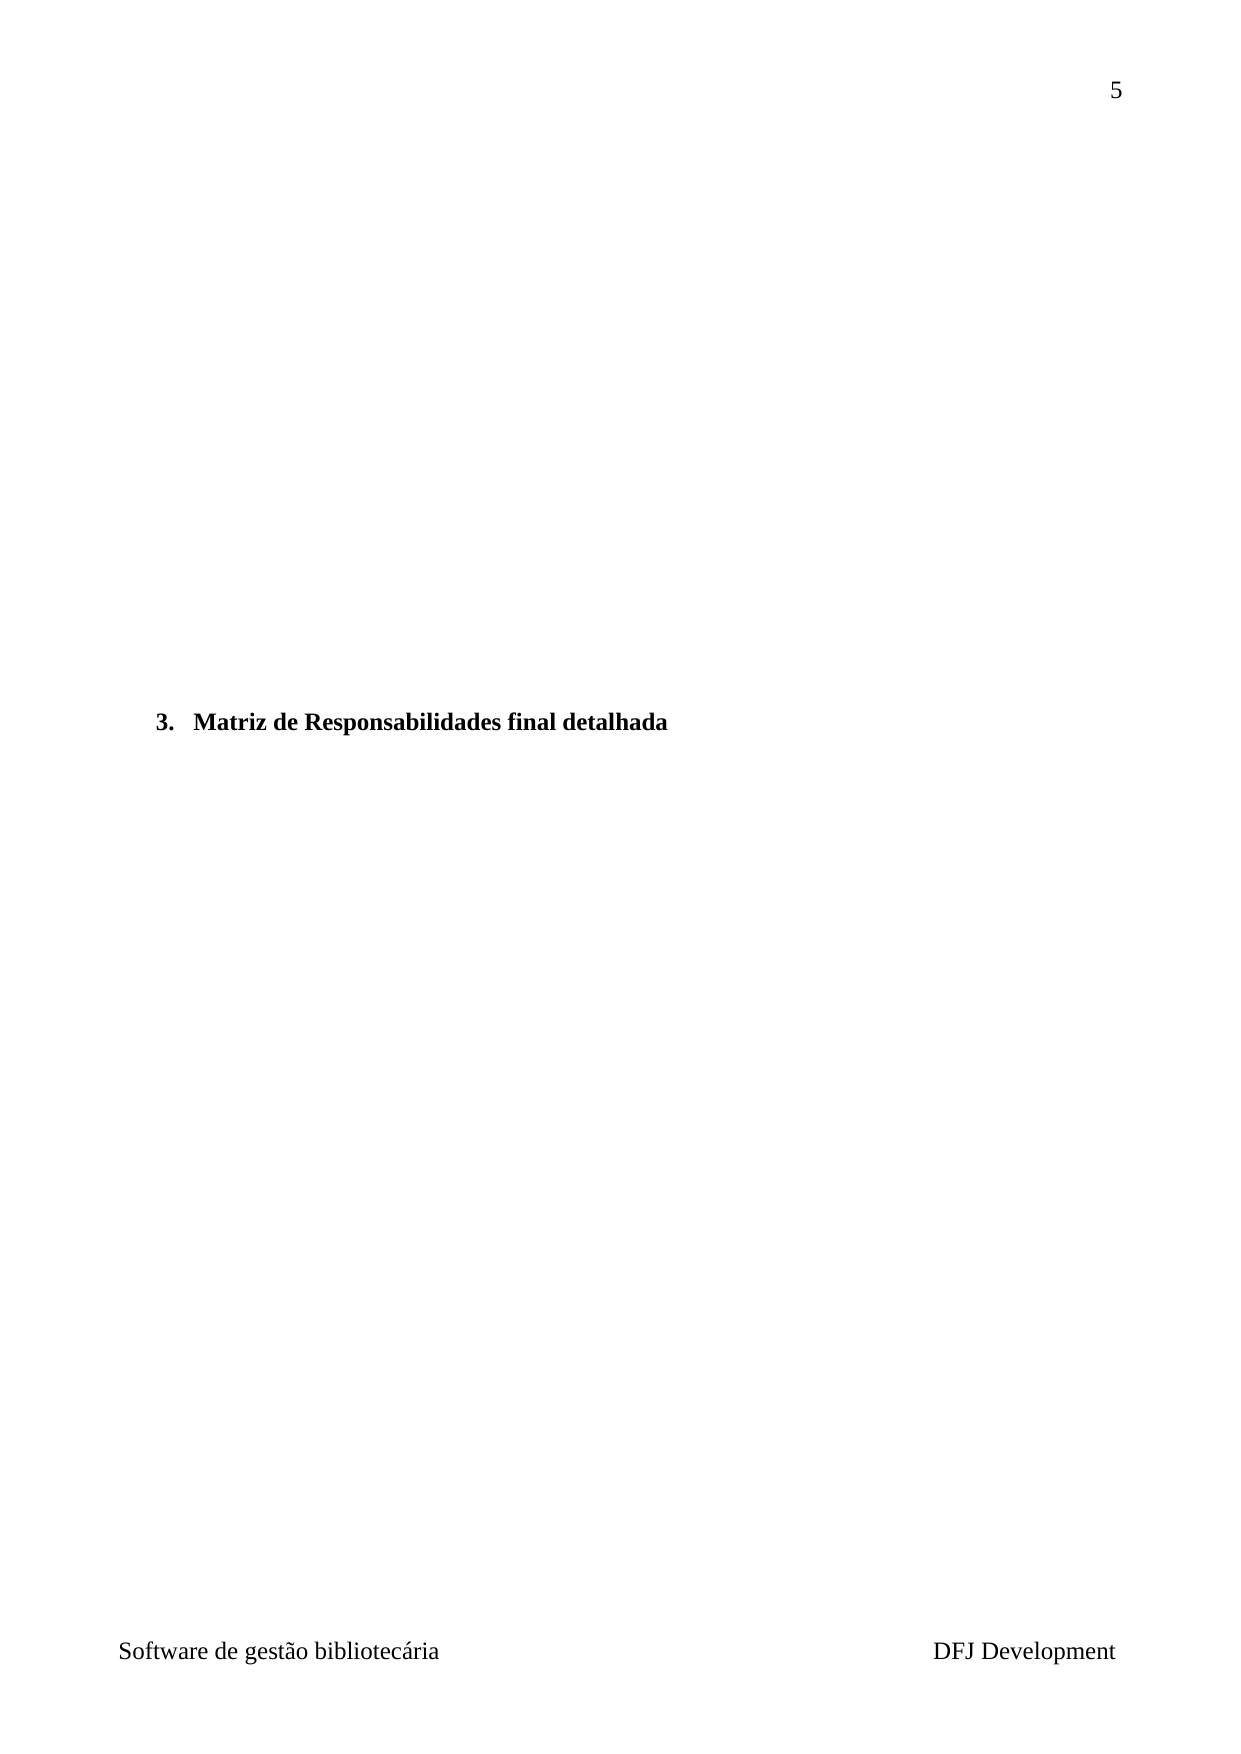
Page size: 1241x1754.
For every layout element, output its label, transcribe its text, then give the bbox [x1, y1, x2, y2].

list Matriz de Responsabilidades final detalhada [156, 707, 1122, 736]
